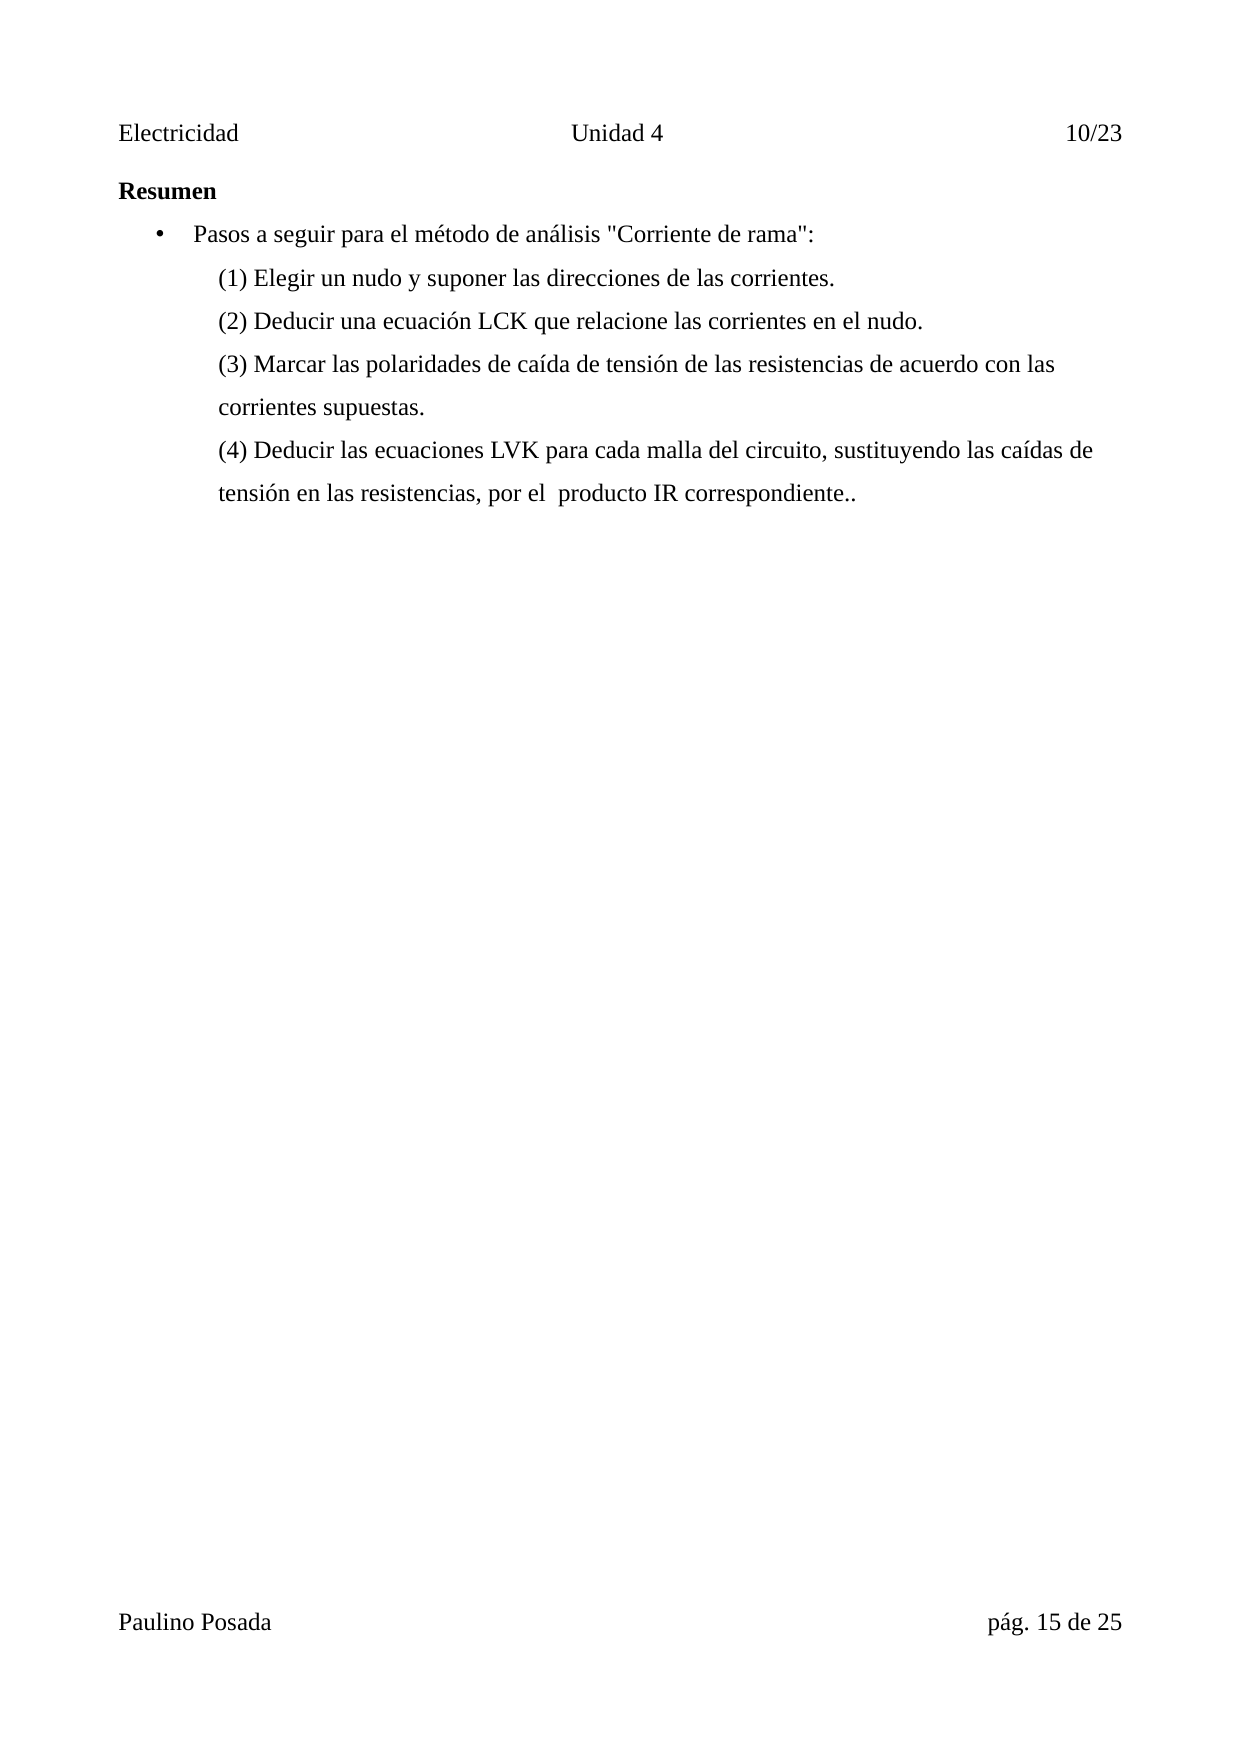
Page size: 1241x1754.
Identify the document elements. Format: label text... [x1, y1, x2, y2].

text (1) Elegir un nudo y suponer las direcciones de las corrientes. [118, 263, 1122, 291]
text (2) Deducir una ecuación LCK que relacione las corrientes en el nudo. [118, 306, 1122, 334]
text (3) Marcar las polaridades de caída de tensión de las resistencias de acuerdo con las corrientes supuestas. [118, 349, 1122, 421]
text (4) Deducir las ecuaciones LVK para cada malla del circuito, sustituyendo las caídas de tensión en las resistencias, por el producto IR correspondiente.. [118, 435, 1122, 507]
text Resumen [118, 176, 1122, 205]
list Pasos a seguir para el método de análisis "Corriente de rama": [156, 219, 1122, 248]
